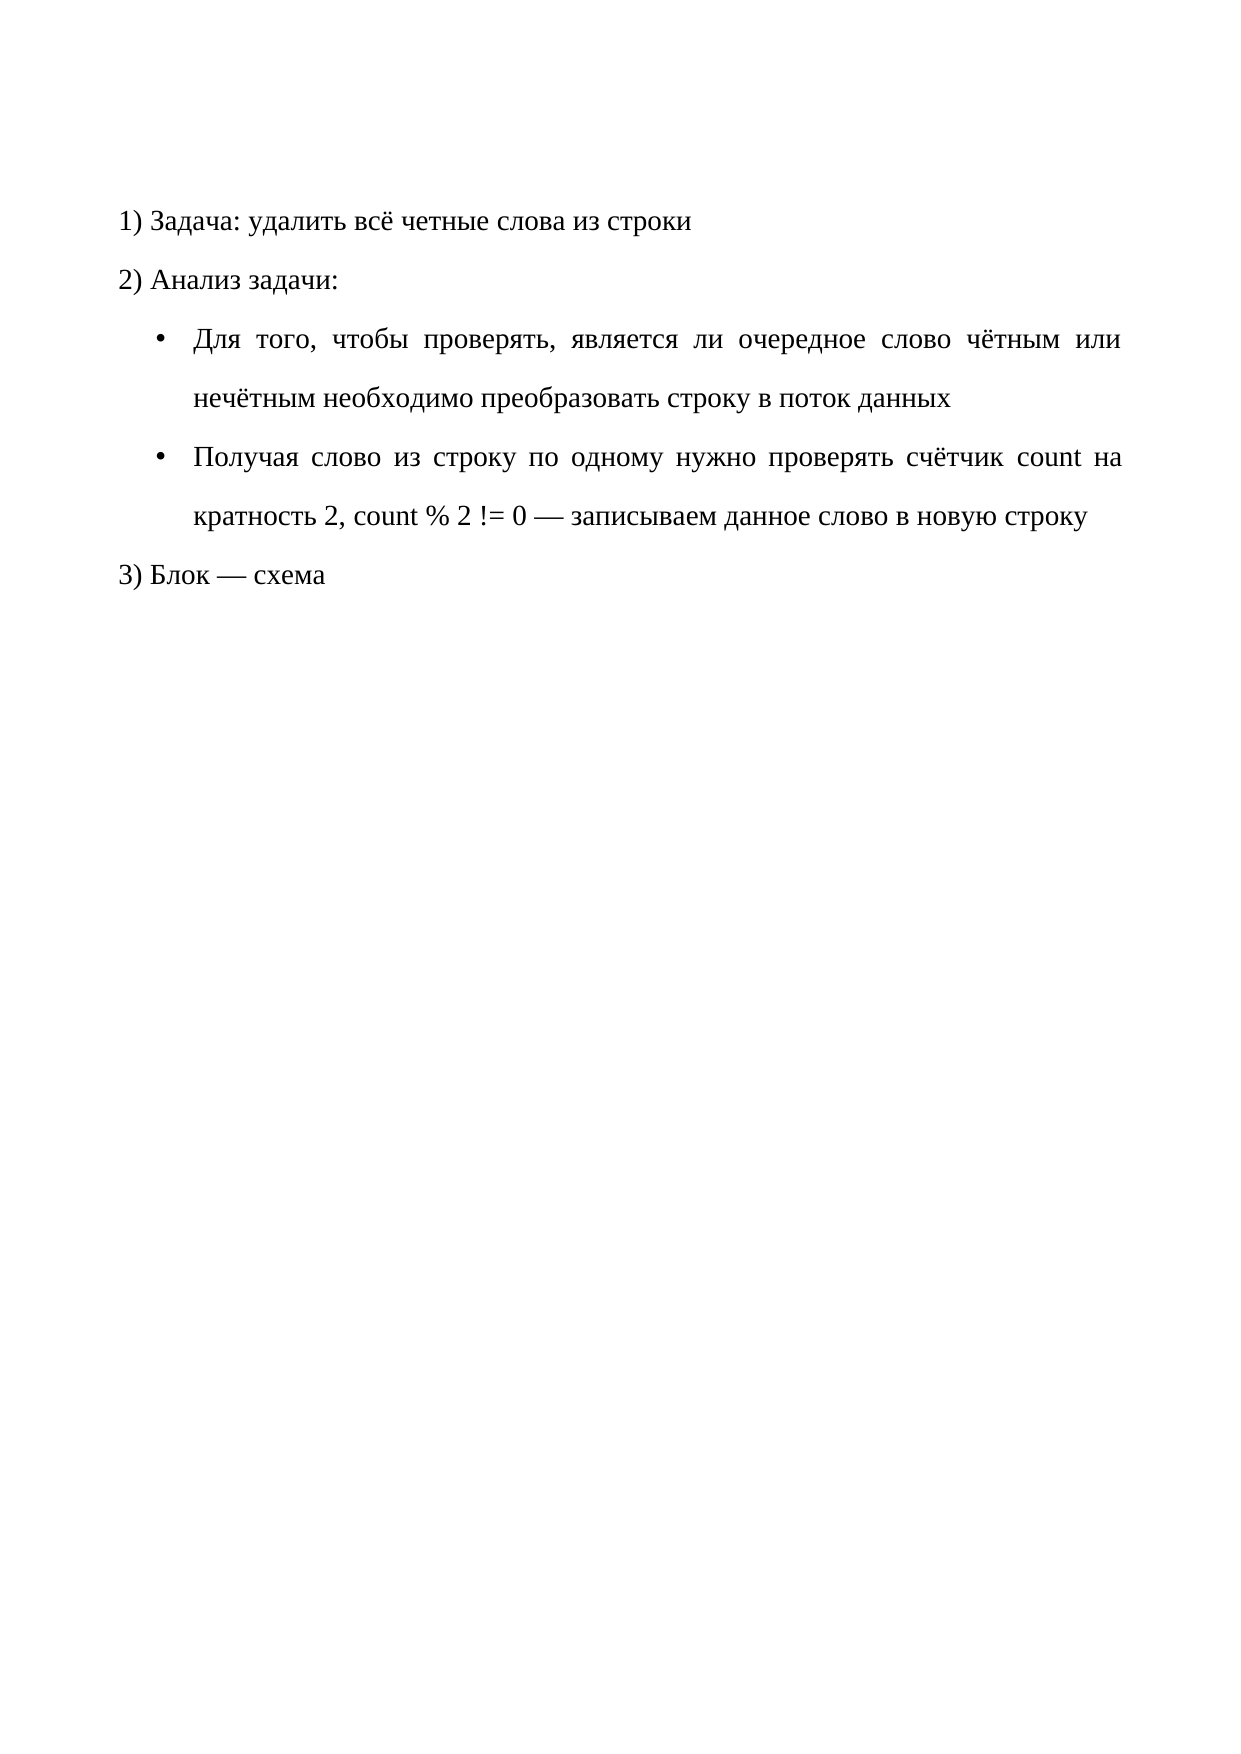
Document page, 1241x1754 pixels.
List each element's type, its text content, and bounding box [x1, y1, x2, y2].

text 3) Блок — схема [118, 532, 1122, 591]
list Для того, чтобы проверять, является ли очередное слово чётным или нечётным необходимо преобразовать строку в поток данных [156, 295, 1122, 413]
list Получая слово из строку по одному нужно проверять счётчик count на кратность 2, count % 2 != 0 — записываем данное слово в новую строку [156, 413, 1122, 532]
text 1) Задача: удалить всё четные слова из строки [118, 177, 1122, 236]
text 2) Анализ задачи: [118, 236, 1122, 295]
